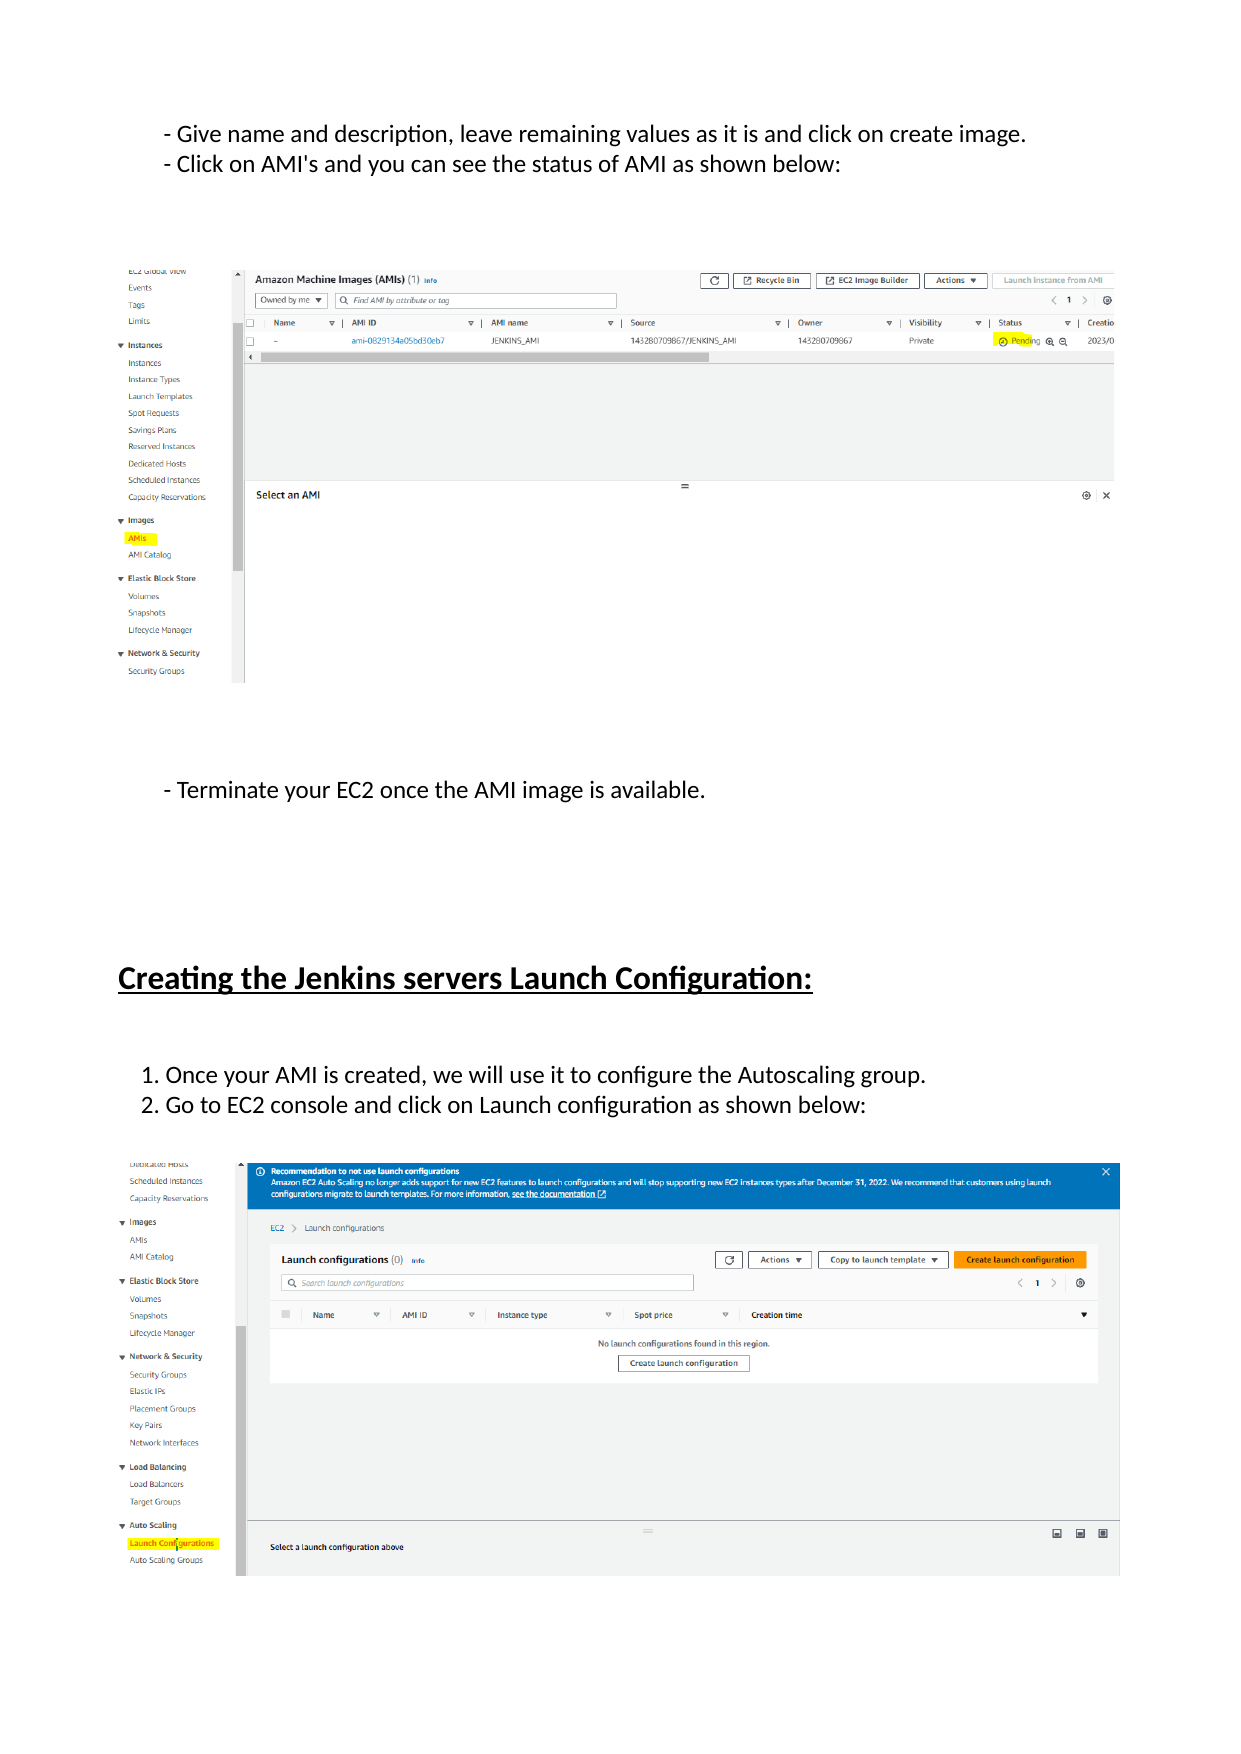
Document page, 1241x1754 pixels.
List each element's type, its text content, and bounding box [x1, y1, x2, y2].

text Creating the Jenkins servers Launch Configuration: [118, 957, 1122, 998]
picture [118, 1163, 1123, 1576]
text - Give name and description, leave remaining values as it is and click on create image. [118, 118, 1122, 149]
text 1. Once your AMI is created, we will use it to configure the Autoscaling group. [118, 1059, 1122, 1089]
text - Terminate your EC2 once the AMI image is available. [118, 774, 1122, 804]
text 2. Go to EC2 console and click on Launch configuration as shown below: [118, 1089, 1122, 1120]
text - Click on AMI's and you can see the status of AMI as shown below: [118, 149, 1122, 179]
picture [110, 270, 1115, 683]
